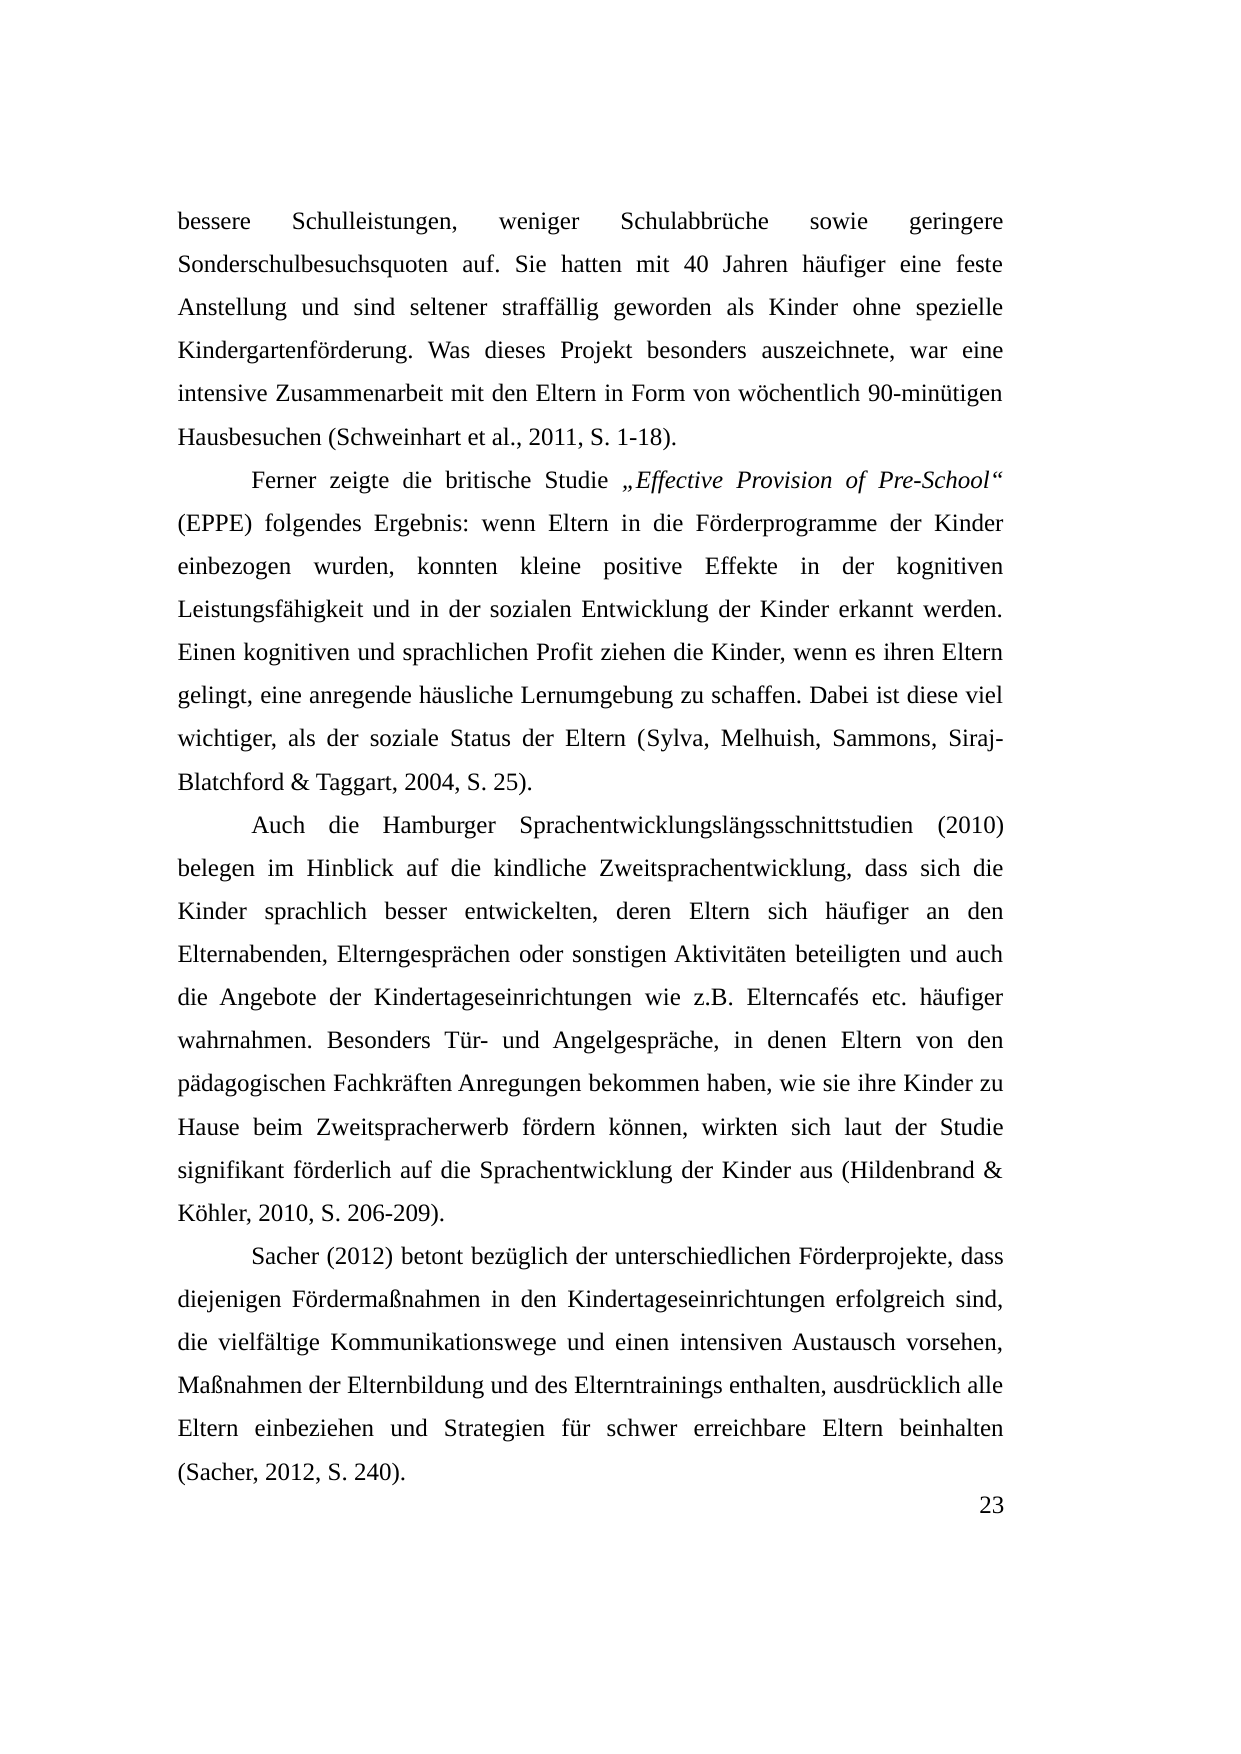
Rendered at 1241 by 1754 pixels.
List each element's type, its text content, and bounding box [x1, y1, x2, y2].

text bessere Schulleistungen, weniger Schulabbrüche sowie geringere Sonderschulbesuchsquoten auf. Sie hatten mit 40 Jahren häufiger eine feste Anstellung und sind seltener straffällig geworden als Kinder ohne spezielle Kindergartenförderung. Was dieses Projekt besonders auszeichnete, war eine intensive Zusammenarbeit mit den Eltern in Form von wöchentlich 90-minütigen Hausbesuchen (Schweinhart et al., 2011, S. 1-18). [177, 206, 1004, 450]
text Auch die Hamburger Sprachentwicklungslängsschnittstudien (2010) belegen im Hinblick auf die kindliche Zweitsprachentwicklung, dass sich die Kinder sprachlich besser entwickelten, deren Eltern sich häufiger an den Elternabenden, Elterngesprächen oder sonstigen Aktivitäten beteiligten und auch die Angebote der Kindertageseinrichtungen wie z.B. Elterncafés etc. häufiger wahrnahmen. Besonders Tür- und Angelgespräche, in denen Eltern von den pädagogischen Fachkräften Anregungen bekommen haben, wie sie ihre Kinder zu Hause beim Zweitspracherwerb fördern können, wirkten sich laut der Studie signifikant förderlich auf die Sprachentwicklung der Kinder aus (Hildenbrand & Köhler, 2010, S. 206-209). [177, 810, 1004, 1227]
text Sacher (2012) betont bezüglich der unterschiedlichen Förderprojekte, dass diejenigen Fördermaßnahmen in den Kindertageseinrichtungen erfolgreich sind, die vielfältige Kommunikationswege und einen intensiven Austausch vorsehen, Maßnahmen der Elternbildung und des Elterntrainings enthalten, ausdrücklich alle Eltern einbeziehen und Strategien für schwer erreichbare Eltern beinhalten (Sacher, 2012, S. 240). [177, 1241, 1004, 1485]
text Ferner zeigte die britische Studie „Effective Provision of Pre-School“ (EPPE) folgendes Ergebnis: wenn Eltern in die Förderprogramme der Kinder einbezogen wurden, konnten kleine positive Effekte in der kognitiven Leistungsfähigkeit und in der sozialen Entwicklung der Kinder erkannt werden. Einen kognitiven und sprachlichen Profit ziehen die Kinder, wenn es ihren Eltern gelingt, eine anregende häusliche Lernumgebung zu schaffen. Dabei ist diese viel wichtiger, als der soziale Status der Eltern (Sylva, Melhuish, Sammons, Siraj-Blatchford & Taggart, 2004, S. 25). [177, 465, 1004, 795]
